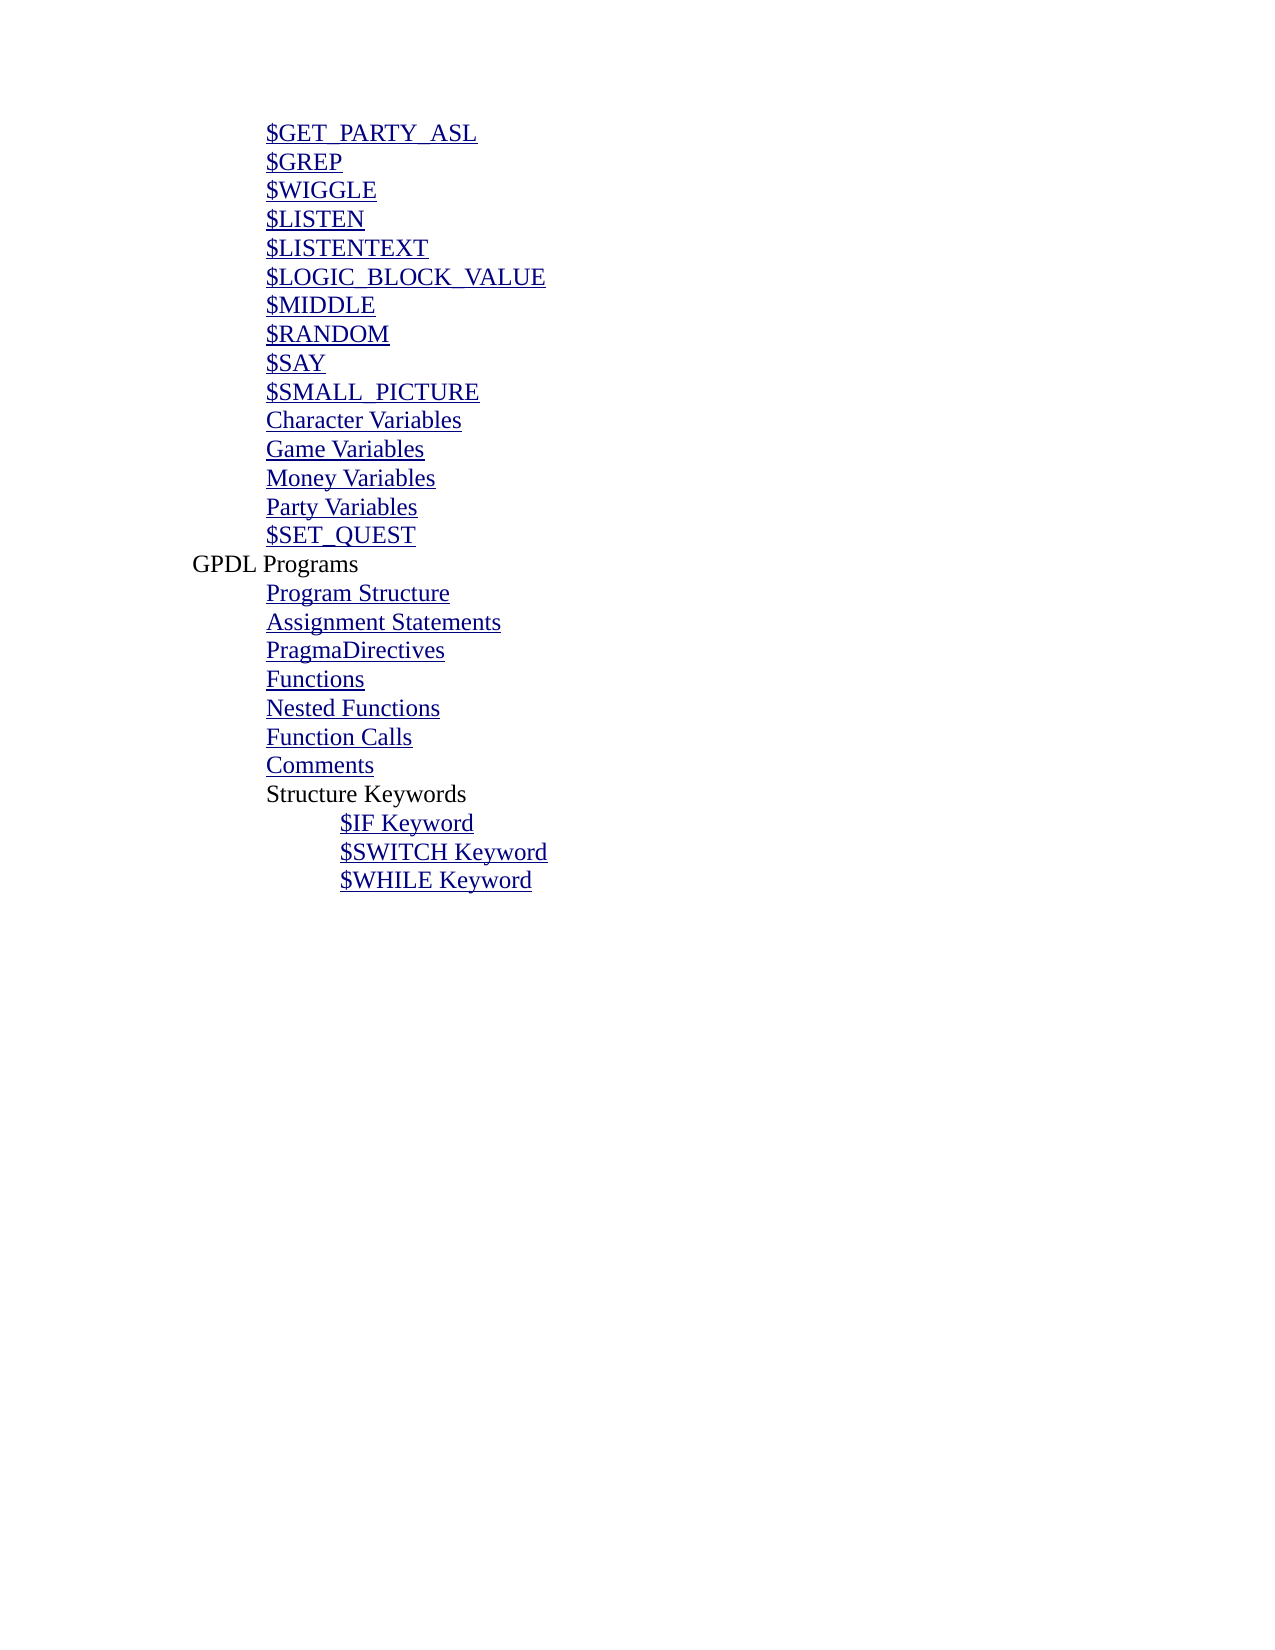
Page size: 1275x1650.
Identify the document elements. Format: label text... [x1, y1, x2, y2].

text GPDL Programs [192, 549, 1157, 578]
text $GET_PARTY_ASL $GREP $WIGGLE $LISTEN $LISTENTEXT $LOGIC_BLOCK_VALUE $MIDDLE $RANDOM $SAY $SMALL_PICTURE Character Variables Game Variables Money Variables Party Variables $SET_QUEST [266, 118, 1157, 549]
text Program Structure Assignment Statements PragmaDirectives Functions Nested Functions Function Calls Comments [266, 578, 1157, 779]
text $IF Keyword $SWITCH Keyword $WHILE Keyword [340, 808, 1157, 894]
text Structure Keywords [266, 779, 1157, 808]
